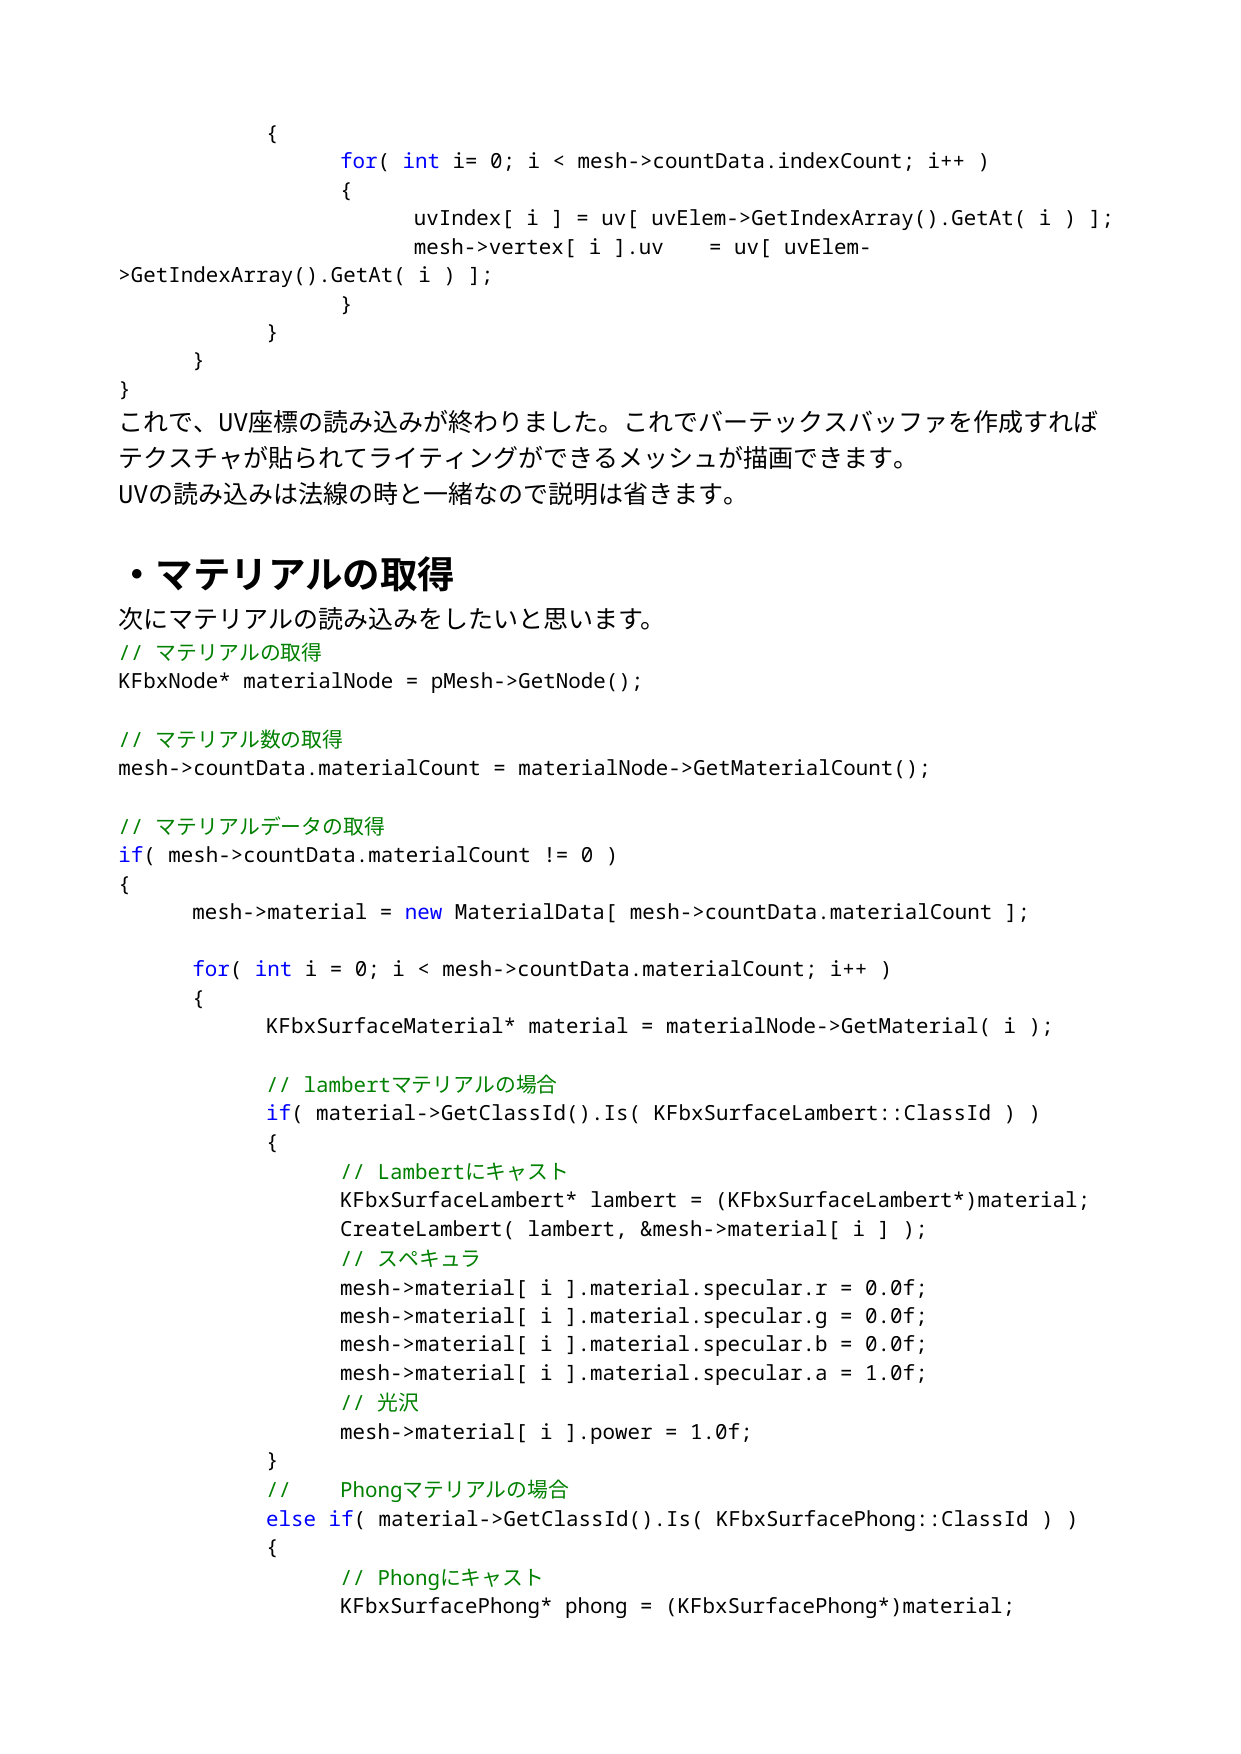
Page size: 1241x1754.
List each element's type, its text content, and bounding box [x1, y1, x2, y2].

text KFbxSurfacePhong* phong = (KFbxSurfacePhong*)material; [118, 1591, 1122, 1619]
text { [118, 1127, 1122, 1155]
text // マテリアルの取得 [118, 636, 1122, 666]
text mesh->material[ i ].material.specular.a = 1.0f; [118, 1358, 1122, 1386]
text // Phongマテリアルの場合 [118, 1474, 1122, 1504]
text // lambertマテリアルの場合 [118, 1068, 1122, 1098]
text { [118, 1532, 1122, 1561]
text mesh->material[ i ].material.specular.b = 0.0f; [118, 1329, 1122, 1358]
text mesh->material[ i ].power = 1.0f; [118, 1417, 1122, 1445]
text KFbxSurfaceMaterial* material = materialNode->GetMaterial( i ); [118, 1011, 1122, 1039]
text { [118, 869, 1122, 897]
text if( mesh->countData.materialCount != 0 ) [118, 841, 1122, 869]
text // Lambertにキャスト [118, 1155, 1122, 1186]
text mesh->material = new MaterialData[ mesh->countData.materialCount ]; [118, 897, 1122, 926]
text if( material->GetClassId().Is( KFbxSurfaceLambert::ClassId ) ) [118, 1098, 1122, 1127]
text } [118, 1445, 1122, 1474]
text mesh->vertex[ i ].uv = uv[ uvElem->GetIndexArray().GetAt( i ) ]; [118, 232, 1122, 289]
text KFbxNode* materialNode = pMesh->GetNode(); [118, 666, 1122, 694]
text } [118, 374, 1122, 402]
text uvIndex[ i ] = uv[ uvElem->GetIndexArray().GetAt( i ) ]; [118, 203, 1122, 232]
text else if( material->GetClassId().Is( KFbxSurfacePhong::ClassId ) ) [118, 1504, 1122, 1532]
text mesh->countData.materialCount = materialNode->GetMaterialCount(); [118, 753, 1122, 782]
text // Phongにキャスト [118, 1561, 1122, 1591]
text for( int i= 0; i < mesh->countData.indexCount; i++ ) [118, 147, 1122, 175]
text CreateLambert( lambert, &mesh->material[ i ] ); [118, 1214, 1122, 1242]
text { [118, 983, 1122, 1011]
text } [118, 346, 1122, 374]
text ・マテリアルの取得 [118, 545, 1122, 599]
text // マテリアル数の取得 [118, 723, 1122, 753]
text これで、UV座標の読み込みが終わりました。これでバーテックスバッファを作成すればテクスチャが貼られてライティングができるメッシュが描画できます。 [118, 402, 1122, 475]
text // 光沢 [118, 1386, 1122, 1417]
text { [118, 175, 1122, 203]
text 次にマテリアルの読み込みをしたいと思います。 [118, 599, 1122, 636]
text } [118, 289, 1122, 317]
text // マテリアルデータの取得 [118, 810, 1122, 841]
text // スペキュラ [118, 1242, 1122, 1273]
text KFbxSurfaceLambert* lambert = (KFbxSurfaceLambert*)material; [118, 1186, 1122, 1214]
text for( int i = 0; i < mesh->countData.materialCount; i++ ) [118, 954, 1122, 983]
text } [118, 317, 1122, 346]
text UVの読み込みは法線の時と一緒なので説明は省きます。 [118, 475, 1122, 511]
text { [118, 118, 1122, 147]
text mesh->material[ i ].material.specular.r = 0.0f; [118, 1273, 1122, 1301]
text mesh->material[ i ].material.specular.g = 0.0f; [118, 1301, 1122, 1329]
